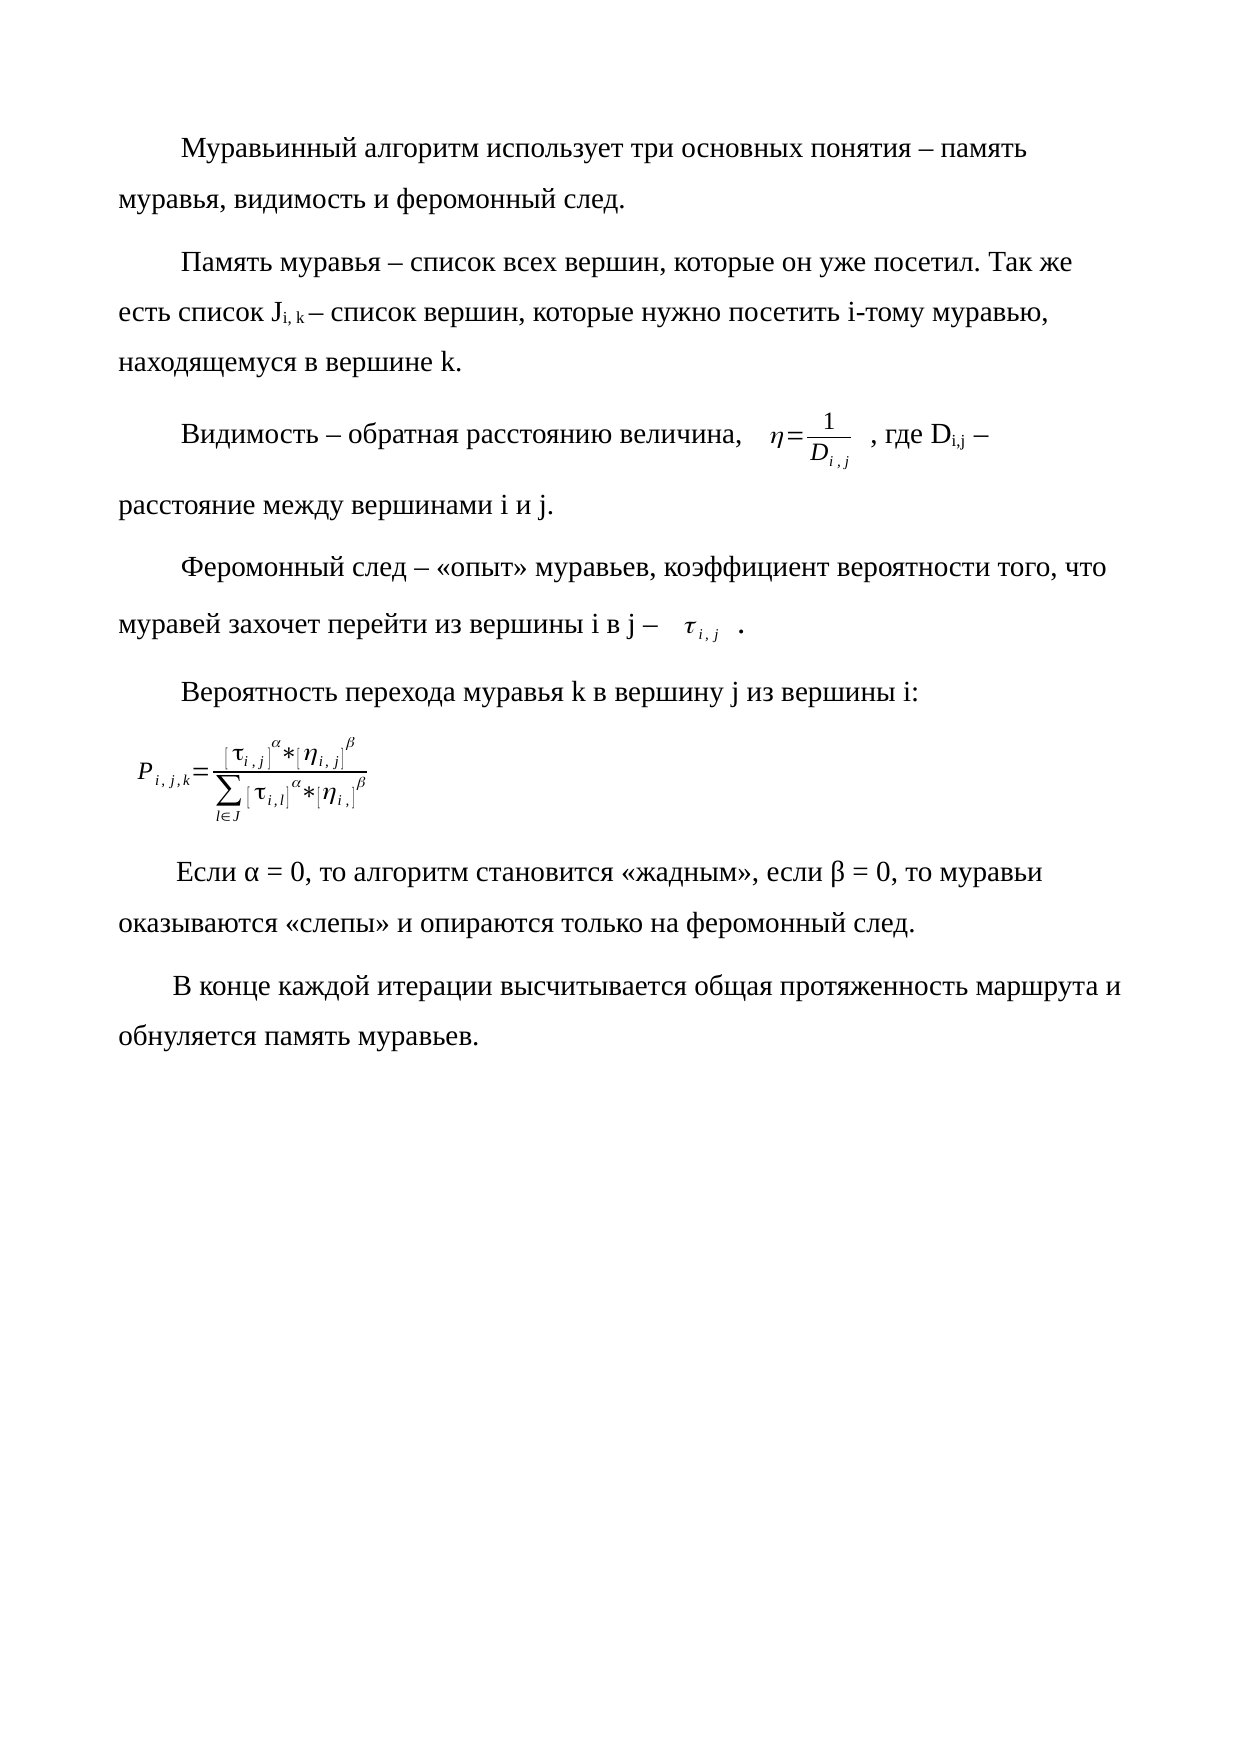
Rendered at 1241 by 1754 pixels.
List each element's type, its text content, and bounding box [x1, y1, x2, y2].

text Видимость – обратная расстоянию величина, , где Di,j – расстояние между вершинами i и j. [118, 407, 1122, 520]
text Вероятность перехода муравья k в вершину j из вершины i: [118, 674, 1122, 708]
text Если α = 0, то алгоритм становится «жадным», если β = 0, то муравьи оказываются «слепы» и опираются только на феромонный след. [118, 854, 1122, 938]
text Феромонный след – «опыт» муравьев, коэффициент вероятности того, что муравей захочет перейти из вершины i в j – . [118, 549, 1122, 643]
text Память муравья – список всех вершин, которые он уже посетил. Так же есть список Ji, k – список вершин, которые нужно посетить i-тому муравью, находящемуся в вершине k. [118, 244, 1122, 378]
text В конце каждой итерации высчитывается общая протяженность маршрута и обнуляется память муравьев. [118, 968, 1122, 1051]
text Муравьинный алгоритм использует три основных понятия – память муравья, видимость и феромонный след. [118, 131, 1122, 214]
